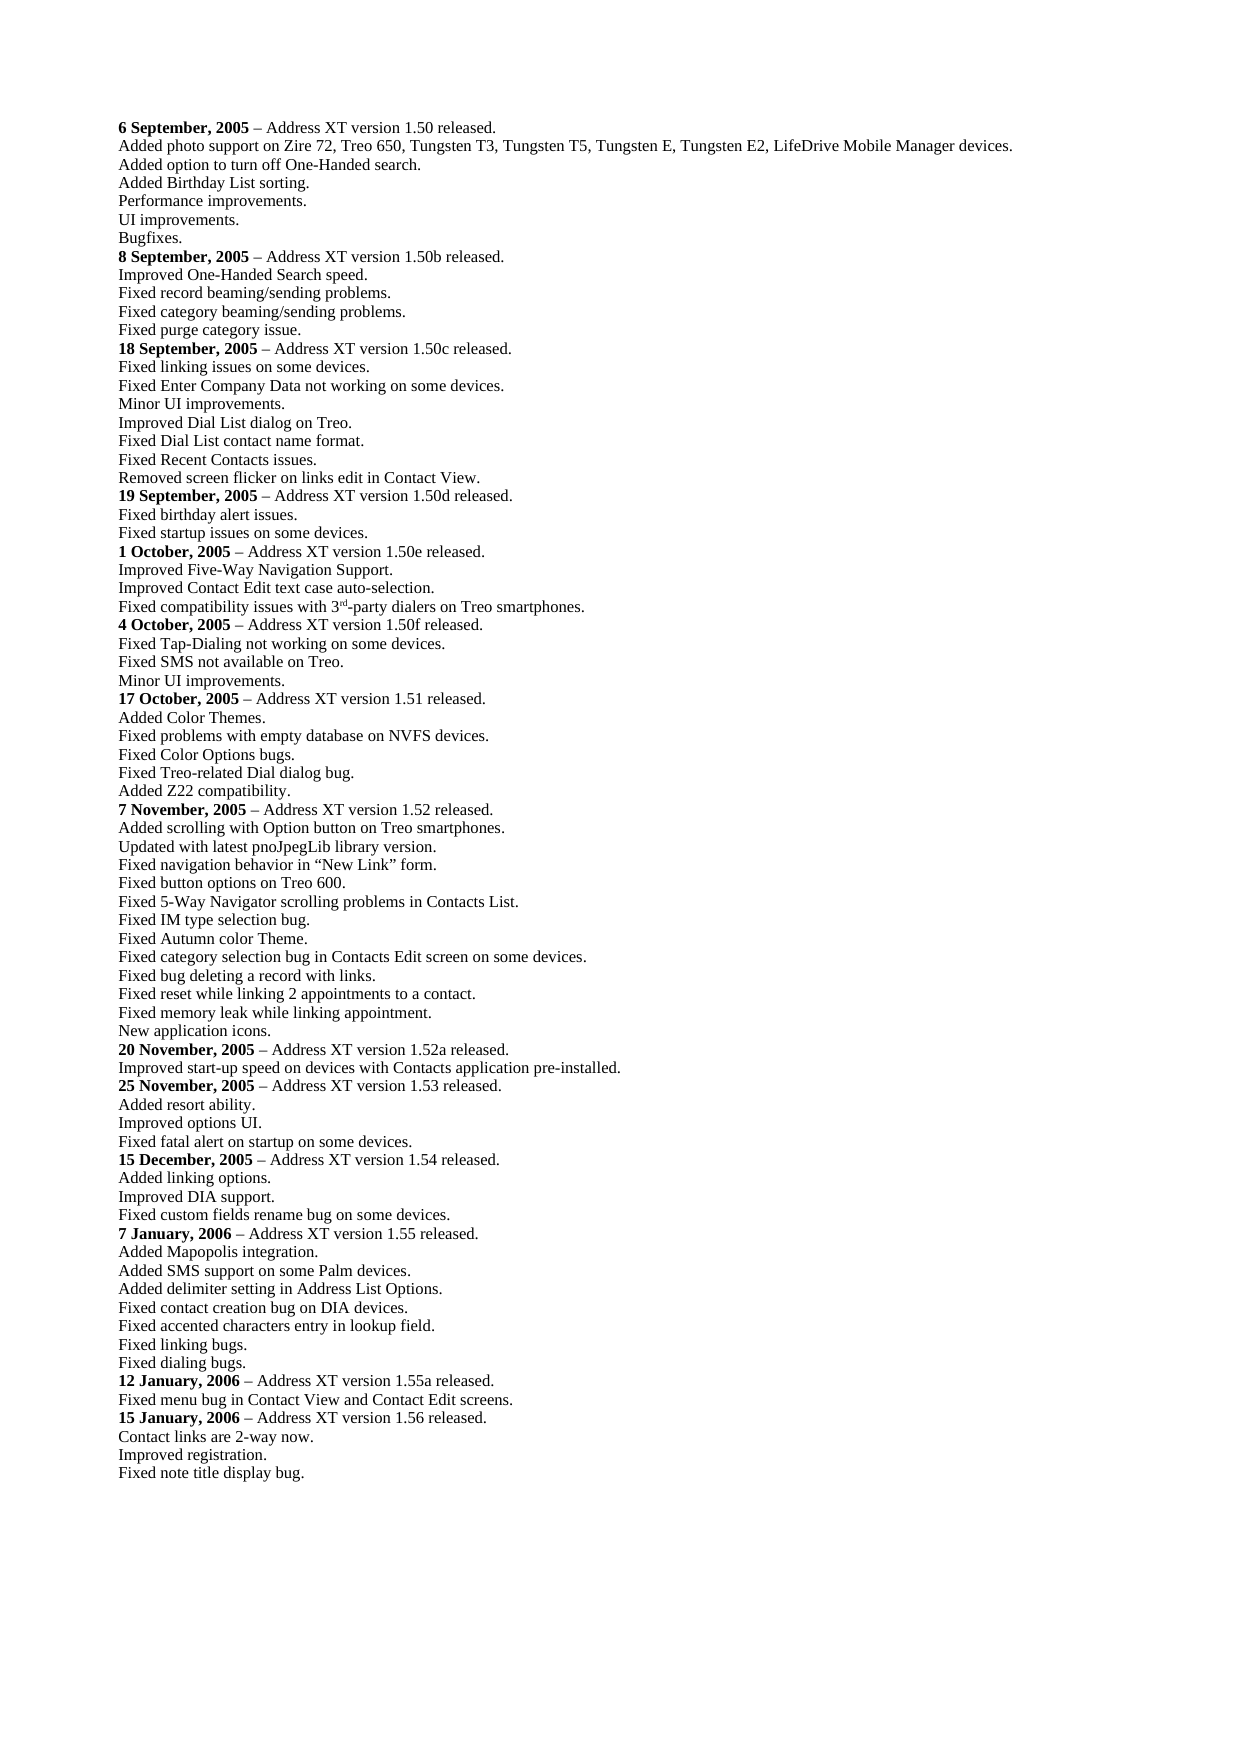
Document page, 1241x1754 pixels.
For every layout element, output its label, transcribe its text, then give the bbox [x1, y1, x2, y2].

text Fixed note title display bug. [118, 1464, 1122, 1482]
text Added Z22 compatibility. [118, 782, 1122, 800]
text 8 September, 2005 – Address XT version 1.50b released. [118, 247, 1122, 266]
text Fixed problems with empty database on NVFS devices. [118, 727, 1122, 745]
text Fixed Color Options bugs. [118, 745, 1122, 763]
text Fixed dialing bugs. [118, 1353, 1122, 1372]
text Added scrolling with Option button on Treo smartphones. [118, 819, 1122, 837]
text Improved One-Handed Search speed. [118, 266, 1122, 284]
text Fixed purge category issue. [118, 321, 1122, 339]
text Minor UI improvements. [118, 395, 1122, 413]
text Added Birthday List sorting. [118, 173, 1122, 192]
text Added resort ability. [118, 1095, 1122, 1114]
text Fixed memory leak while linking appointment. [118, 1003, 1122, 1022]
text Fixed record beaming/sending problems. [118, 284, 1122, 302]
text Fixed 5-Way Navigator scrolling problems in Contacts List. [118, 892, 1122, 911]
text New application icons. [118, 1022, 1122, 1040]
text Fixed Tap-Dialing not working on some devices. [118, 634, 1122, 653]
text Fixed Dial List contact name format. [118, 432, 1122, 450]
text Contact links are 2-way now. [118, 1427, 1122, 1446]
text Added photo support on Zire 72, Treo 650, Tungsten T3, Tungsten T5, Tungsten E, Tungsten E2, LifeDrive Mobile Manager devices. [118, 137, 1122, 155]
text Fixed category selection bug in Contacts Edit screen on some devices. [118, 948, 1122, 966]
text Fixed fatal alert on startup on some devices. [118, 1132, 1122, 1151]
text Fixed reset while linking 2 appointments to a contact. [118, 985, 1122, 1003]
text 15 December, 2005 – Address XT version 1.54 released. [118, 1151, 1122, 1169]
text Added delimiter setting in Address List Options. [118, 1280, 1122, 1298]
text Fixed startup issues on some devices. [118, 524, 1122, 542]
text Fixed birthday alert issues. [118, 505, 1122, 524]
text Fixed category beaming/sending problems. [118, 302, 1122, 321]
text Improved DIA support. [118, 1187, 1122, 1206]
text Updated with latest pnoJpegLib library version. [118, 837, 1122, 856]
text 6 September, 2005 – Address XT version 1.50 released. [118, 118, 1122, 137]
text Fixed navigation behavior in “New Link” form. [118, 856, 1122, 874]
text Fixed Autumn color Theme. [118, 929, 1122, 948]
text 18 September, 2005 – Address XT version 1.50c released. [118, 339, 1122, 358]
text Fixed SMS not available on Treo. [118, 653, 1122, 671]
text Fixed compatibility issues with 3rd-party dialers on Treo smartphones. [118, 597, 1122, 616]
text 20 November, 2005 – Address XT version 1.52a released. [118, 1040, 1122, 1058]
text 12 January, 2006 – Address XT version 1.55a released. [118, 1372, 1122, 1390]
text Improved options UI. [118, 1114, 1122, 1132]
text Added linking options. [118, 1169, 1122, 1187]
text Fixed accented characters entry in lookup field. [118, 1317, 1122, 1335]
text 7 November, 2005 – Address XT version 1.52 released. [118, 800, 1122, 819]
text Fixed custom fields rename bug on some devices. [118, 1206, 1122, 1224]
text 19 September, 2005 – Address XT version 1.50d released. [118, 487, 1122, 505]
text UI improvements. [118, 210, 1122, 229]
text Removed screen flicker on links edit in Contact View. [118, 468, 1122, 487]
text 4 October, 2005 – Address XT version 1.50f released. [118, 616, 1122, 634]
text Fixed contact creation bug on DIA devices. [118, 1298, 1122, 1317]
text 17 October, 2005 – Address XT version 1.51 released. [118, 690, 1122, 708]
text 15 January, 2006 – Address XT version 1.56 released. [118, 1409, 1122, 1427]
text Fixed Enter Company Data not working on some devices. [118, 376, 1122, 395]
text Added option to turn off One-Handed search. [118, 155, 1122, 173]
text Performance improvements. [118, 192, 1122, 210]
text 1 October, 2005 – Address XT version 1.50e released. [118, 542, 1122, 561]
text 7 January, 2006 – Address XT version 1.55 released. [118, 1224, 1122, 1243]
text Improved Five-Way Navigation Support. [118, 561, 1122, 579]
text Fixed Treo-related Dial dialog bug. [118, 763, 1122, 782]
text Fixed button options on Treo 600. [118, 874, 1122, 892]
text Fixed linking bugs. [118, 1335, 1122, 1353]
text Added Color Themes. [118, 708, 1122, 727]
text Improved Contact Edit text case auto-selection. [118, 579, 1122, 597]
text Improved Dial List dialog on Treo. [118, 413, 1122, 432]
text Fixed IM type selection bug. [118, 911, 1122, 929]
text Added Mapopolis integration. [118, 1243, 1122, 1261]
text Improved start-up speed on devices with Contacts application pre-installed. [118, 1058, 1122, 1077]
text 25 November, 2005 – Address XT version 1.53 released. [118, 1077, 1122, 1095]
text Fixed linking issues on some devices. [118, 358, 1122, 376]
text Bugfixes. [118, 229, 1122, 247]
text Added SMS support on some Palm devices. [118, 1261, 1122, 1280]
text Improved registration. [118, 1446, 1122, 1464]
text Fixed bug deleting a record with links. [118, 966, 1122, 985]
text Fixed Recent Contacts issues. [118, 450, 1122, 468]
text Minor UI improvements. [118, 671, 1122, 690]
text Fixed menu bug in Contact View and Contact Edit screens. [118, 1390, 1122, 1409]
